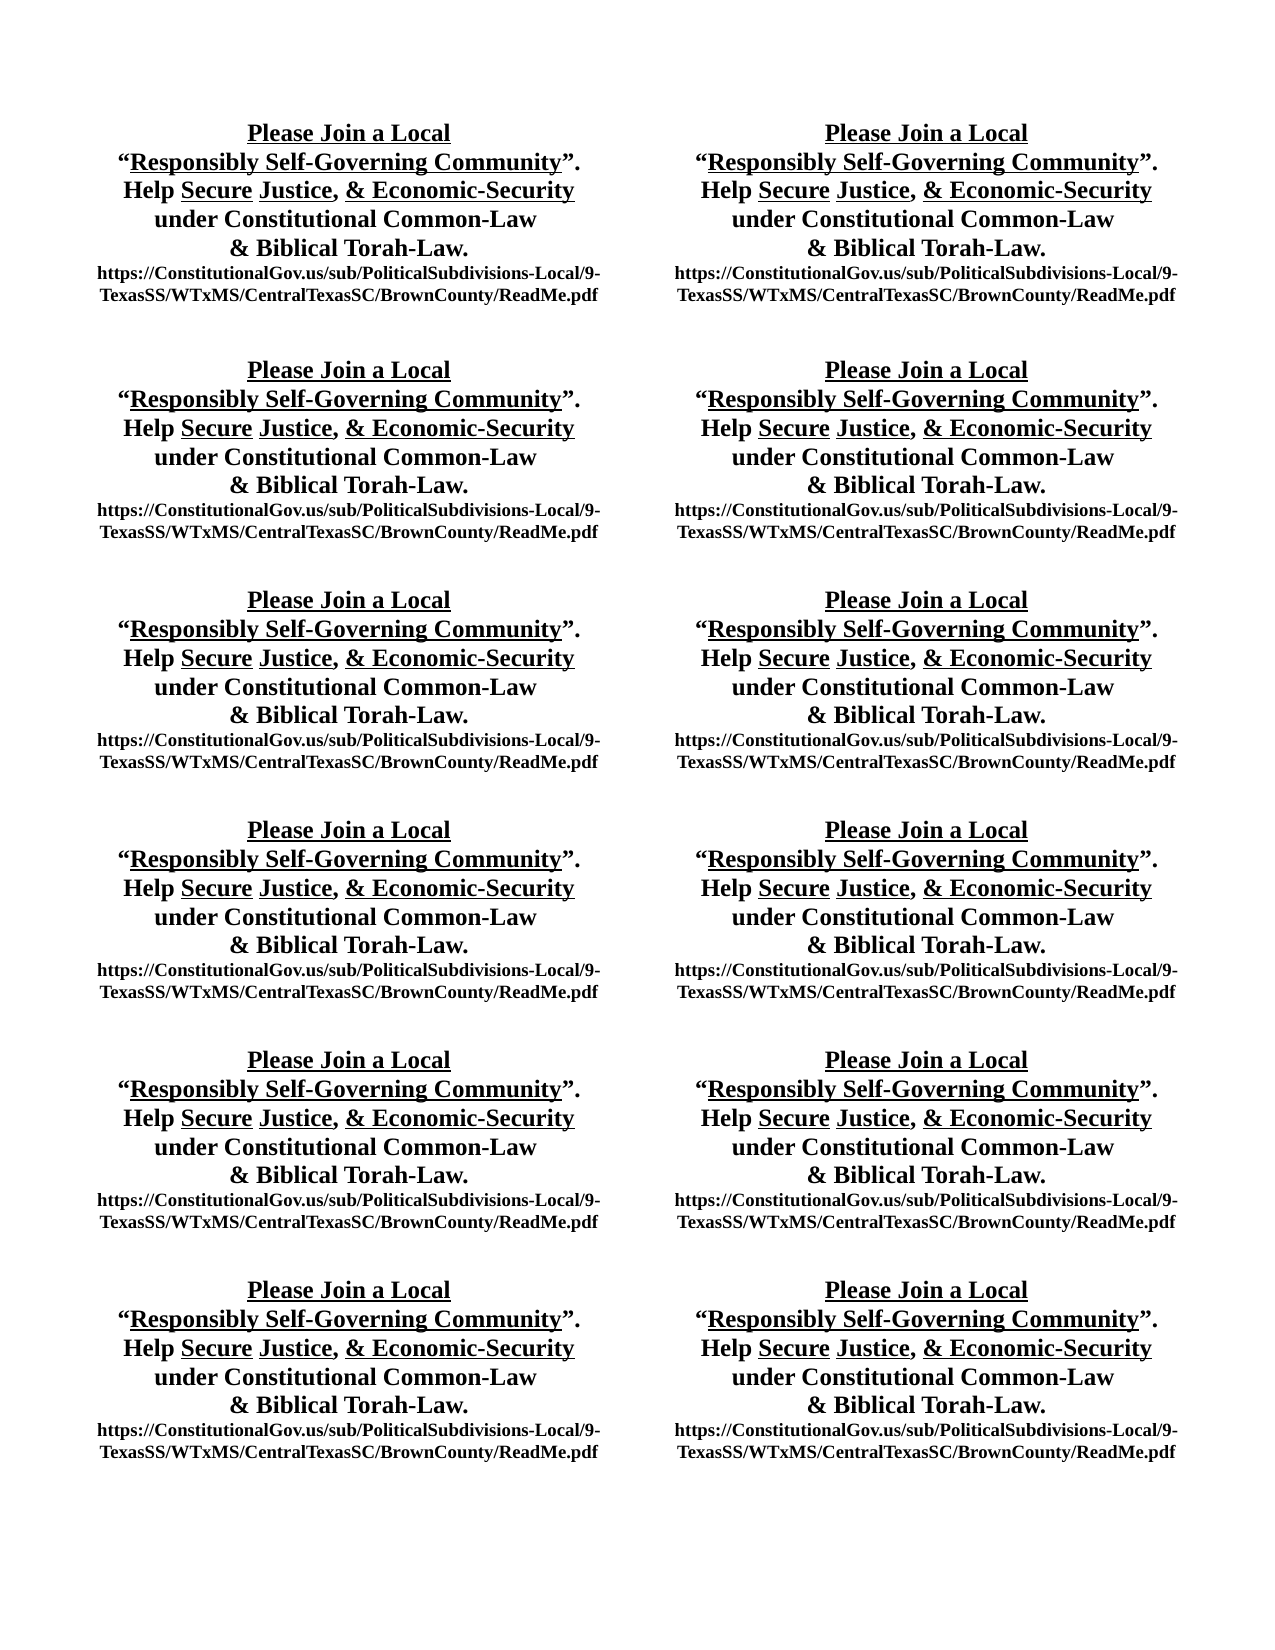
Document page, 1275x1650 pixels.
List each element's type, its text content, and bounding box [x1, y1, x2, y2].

text Please Join a Local “Responsibly Self-Governing Community”. Help Secure Justice, & Economic-Security under Constitutional Common-Law & Biblical Torah-Law. https://ConstitutionalGov.us/sub/PoliticalSubdivisions-Local/9-TexasSS/WTxMS/CentralTexasSC/BrownCounty/ReadMe.pdf [652, 118, 1200, 355]
text Please Join a Local “Responsibly Self-Governing Community”. Help Secure Justice, & Economic-Security under Constitutional Common-Law & Biblical Torah-Law. https://ConstitutionalGov.us/sub/PoliticalSubdivisions-Local/9-TexasSS/WTxMS/CentralTexasSC/BrownCounty/ReadMe.pdf [75, 1045, 622, 1232]
text Please Join a Local “Responsibly Self-Governing Community”. Help Secure Justice, & Economic-Security under Constitutional Common-Law & Biblical Torah-Law. https://ConstitutionalGov.us/sub/PoliticalSubdivisions-Local/9-TexasSS/WTxMS/CentralTexasSC/BrownCounty/ReadMe.pdf [75, 815, 622, 1002]
text Please Join a Local “Responsibly Self-Governing Community”. Help Secure Justice, & Economic-Security under Constitutional Common-Law & Biblical Torah-Law. https://ConstitutionalGov.us/sub/PoliticalSubdivisions-Local/9-TexasSS/WTxMS/CentralTexasSC/BrownCounty/ReadMe.pdf [652, 815, 1200, 1002]
text Please Join a Local “Responsibly Self-Governing Community”. Help Secure Justice, & Economic-Security under Constitutional Common-Law & Biblical Torah-Law. https://ConstitutionalGov.us/sub/PoliticalSubdivisions-Local/9-TexasSS/WTxMS/CentralTexasSC/BrownCounty/ReadMe.pdf [652, 1045, 1200, 1232]
text Please Join a Local “Responsibly Self-Governing Community”. Help Secure Justice, & Economic-Security under Constitutional Common-Law & Biblical Torah-Law. https://ConstitutionalGov.us/sub/PoliticalSubdivisions-Local/9-TexasSS/WTxMS/CentralTexasSC/BrownCounty/ReadMe.pdf [652, 1275, 1200, 1462]
text Please Join a Local “Responsibly Self-Governing Community”. Help Secure Justice, & Economic-Security under Constitutional Common-Law & Biblical Torah-Law. https://ConstitutionalGov.us/sub/PoliticalSubdivisions-Local/9-TexasSS/WTxMS/CentralTexasSC/BrownCounty/ReadMe.pdf [75, 1275, 622, 1462]
text Please Join a Local “Responsibly Self-Governing Community”. Help Secure Justice, & Economic-Security under Constitutional Common-Law & Biblical Torah-Law. https://ConstitutionalGov.us/sub/PoliticalSubdivisions-Local/9-TexasSS/WTxMS/CentralTexasSC/BrownCounty/ReadMe.pdf [652, 355, 1200, 542]
text Please Join a Local “Responsibly Self-Governing Community”. Help Secure Justice, & Economic-Security under Constitutional Common-Law & Biblical Torah-Law. https://ConstitutionalGov.us/sub/PoliticalSubdivisions-Local/9-TexasSS/WTxMS/CentralTexasSC/BrownCounty/ReadMe.pdf [75, 585, 622, 772]
text Please Join a Local “Responsibly Self-Governing Community”. Help Secure Justice, & Economic-Security under Constitutional Common-Law & Biblical Torah-Law. https://ConstitutionalGov.us/sub/PoliticalSubdivisions-Local/9-TexasSS/WTxMS/CentralTexasSC/BrownCounty/ReadMe.pdf [75, 118, 622, 355]
text Please Join a Local “Responsibly Self-Governing Community”. Help Secure Justice, & Economic-Security under Constitutional Common-Law & Biblical Torah-Law. https://ConstitutionalGov.us/sub/PoliticalSubdivisions-Local/9-TexasSS/WTxMS/CentralTexasSC/BrownCounty/ReadMe.pdf [652, 585, 1200, 772]
text Please Join a Local “Responsibly Self-Governing Community”. Help Secure Justice, & Economic-Security under Constitutional Common-Law & Biblical Torah-Law. https://ConstitutionalGov.us/sub/PoliticalSubdivisions-Local/9-TexasSS/WTxMS/CentralTexasSC/BrownCounty/ReadMe.pdf [75, 355, 622, 542]
